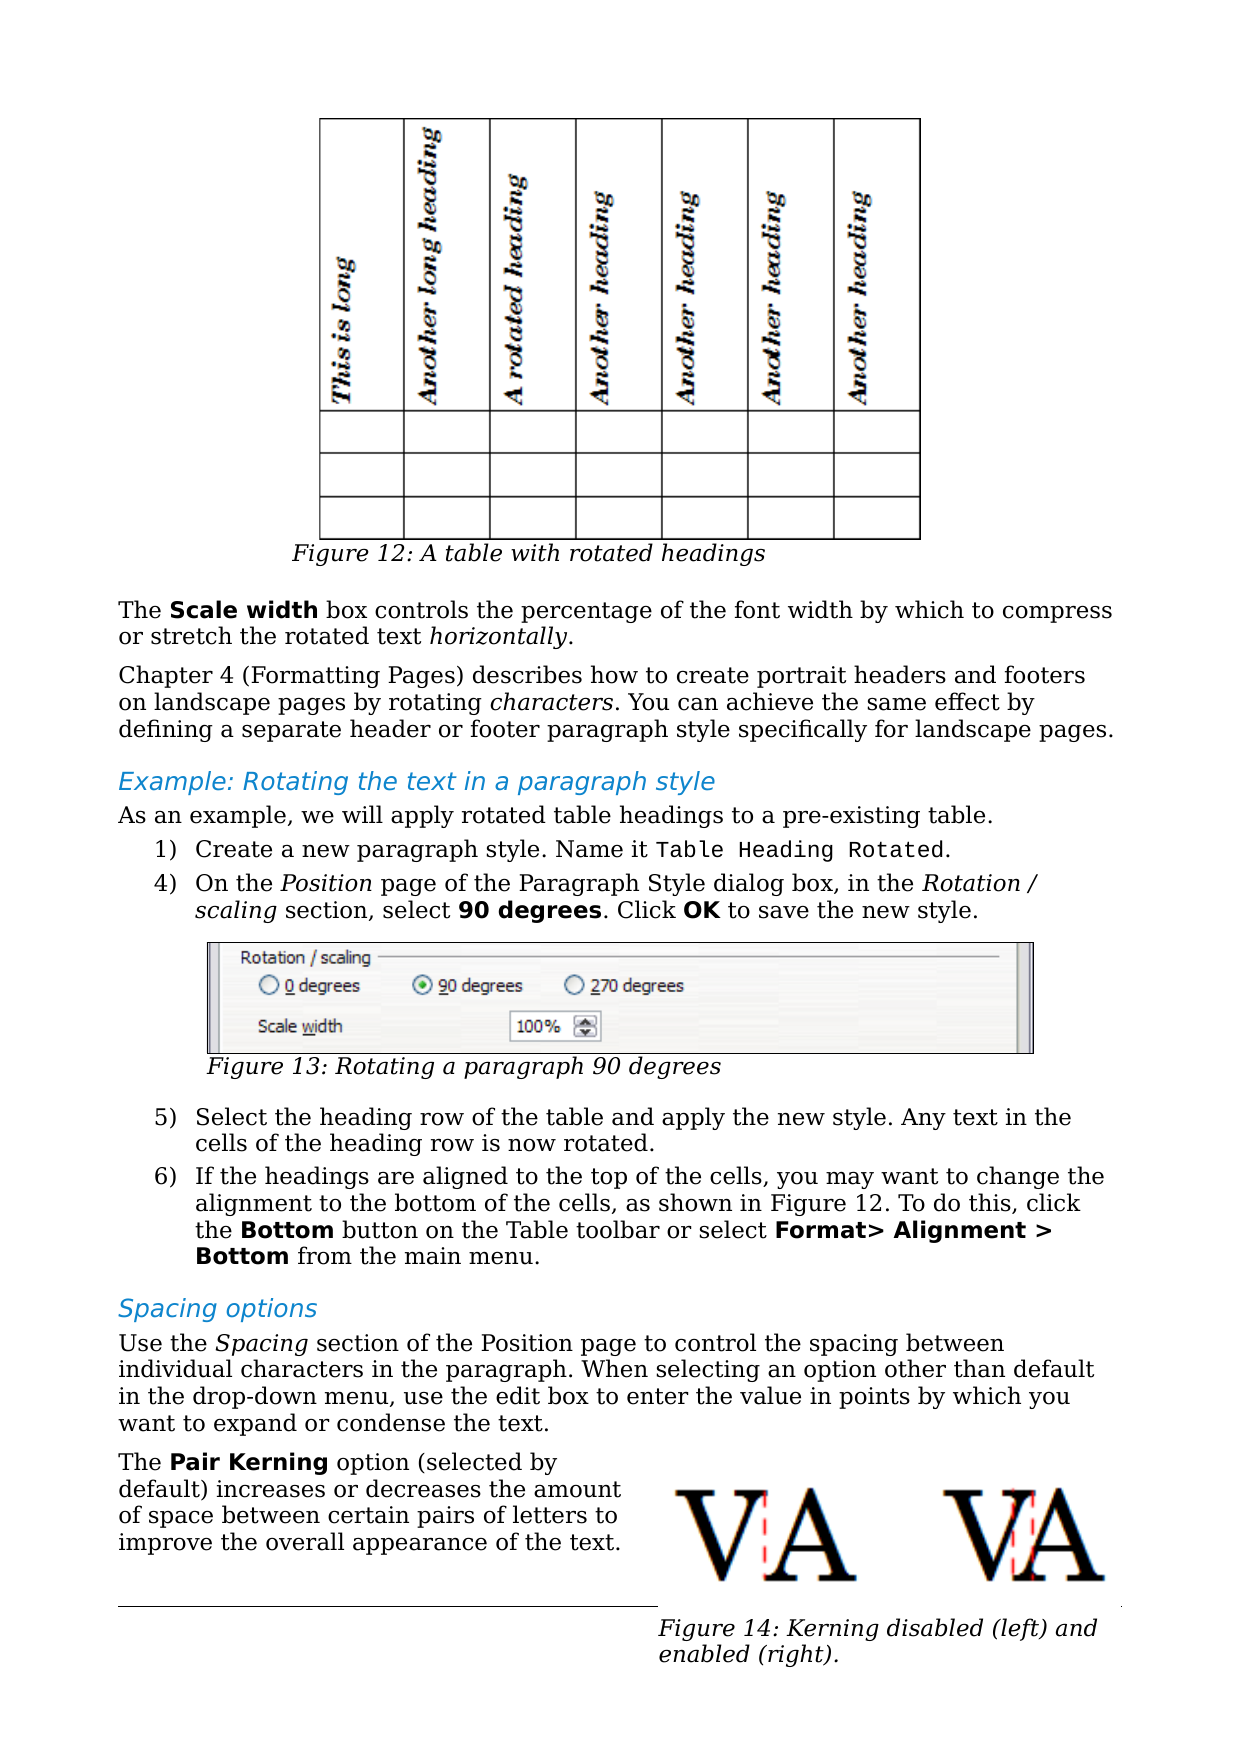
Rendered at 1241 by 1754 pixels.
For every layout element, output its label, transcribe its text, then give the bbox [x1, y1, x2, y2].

text The Pair Kerning option (selected by default) increases or decreases the amount of space between certain pairs of letters to improve the overall appearance of the text. [118, 1449, 1122, 1556]
picture [319, 118, 921, 540]
list Select the heading row of the table and apply the new style. Any text in the cells of the heading row is now rotated. [177, 1104, 1122, 1157]
text Chapter 4 (Formatting Pages) describes how to create portrait headers and footers on landscape pages by rotating characters. You can achieve the same effect by defining a separate header or footer paragraph style specifically for landscape pages. [118, 663, 1122, 743]
list Create a new paragraph style. Name it Table Heading Rotated. [177, 836, 1122, 864]
text Figure 14: Kerning disabled (left) and enabled (right). [658, 1615, 1121, 1668]
list If the headings are aligned to the top of the cells, you may want to change the alignment to the bottom of the cells, as shown in Figure 12. To do this, click the Bottom button on the Table toolbar or select Format> Alignment > Bottom from the main menu. [177, 1163, 1122, 1270]
text Figure 12: A table with rotated headings [292, 118, 948, 567]
picture [658, 1455, 1121, 1615]
subtitle Example: Rotating the text in a paragraph style [118, 767, 1122, 796]
text The Scale width box controls the percentage of the font width by which to compress or stretch the rotated text horizontally. [118, 597, 1122, 650]
list As an example, we will apply rotated table headings to a pre-existing table. [118, 803, 1122, 829]
list On the Position page of the Paragraph Style dialog box, in the Rotation / scaling section, select 90 degrees. Click OK to save the new style. [177, 870, 1122, 923]
text Use the Spacing section of the Position page to control the spacing between individual characters in the paragraph. When selecting an option other than default in the drop-down menu, use the edit box to enter the value in points by which you want to expand or condense the text. [118, 1330, 1122, 1437]
picture [208, 943, 1033, 1053]
text [658, 1668, 1121, 1692]
text Figure 13: Rotating a paragraph 90 degrees [207, 1054, 1033, 1080]
subtitle Spacing options [118, 1294, 1122, 1323]
